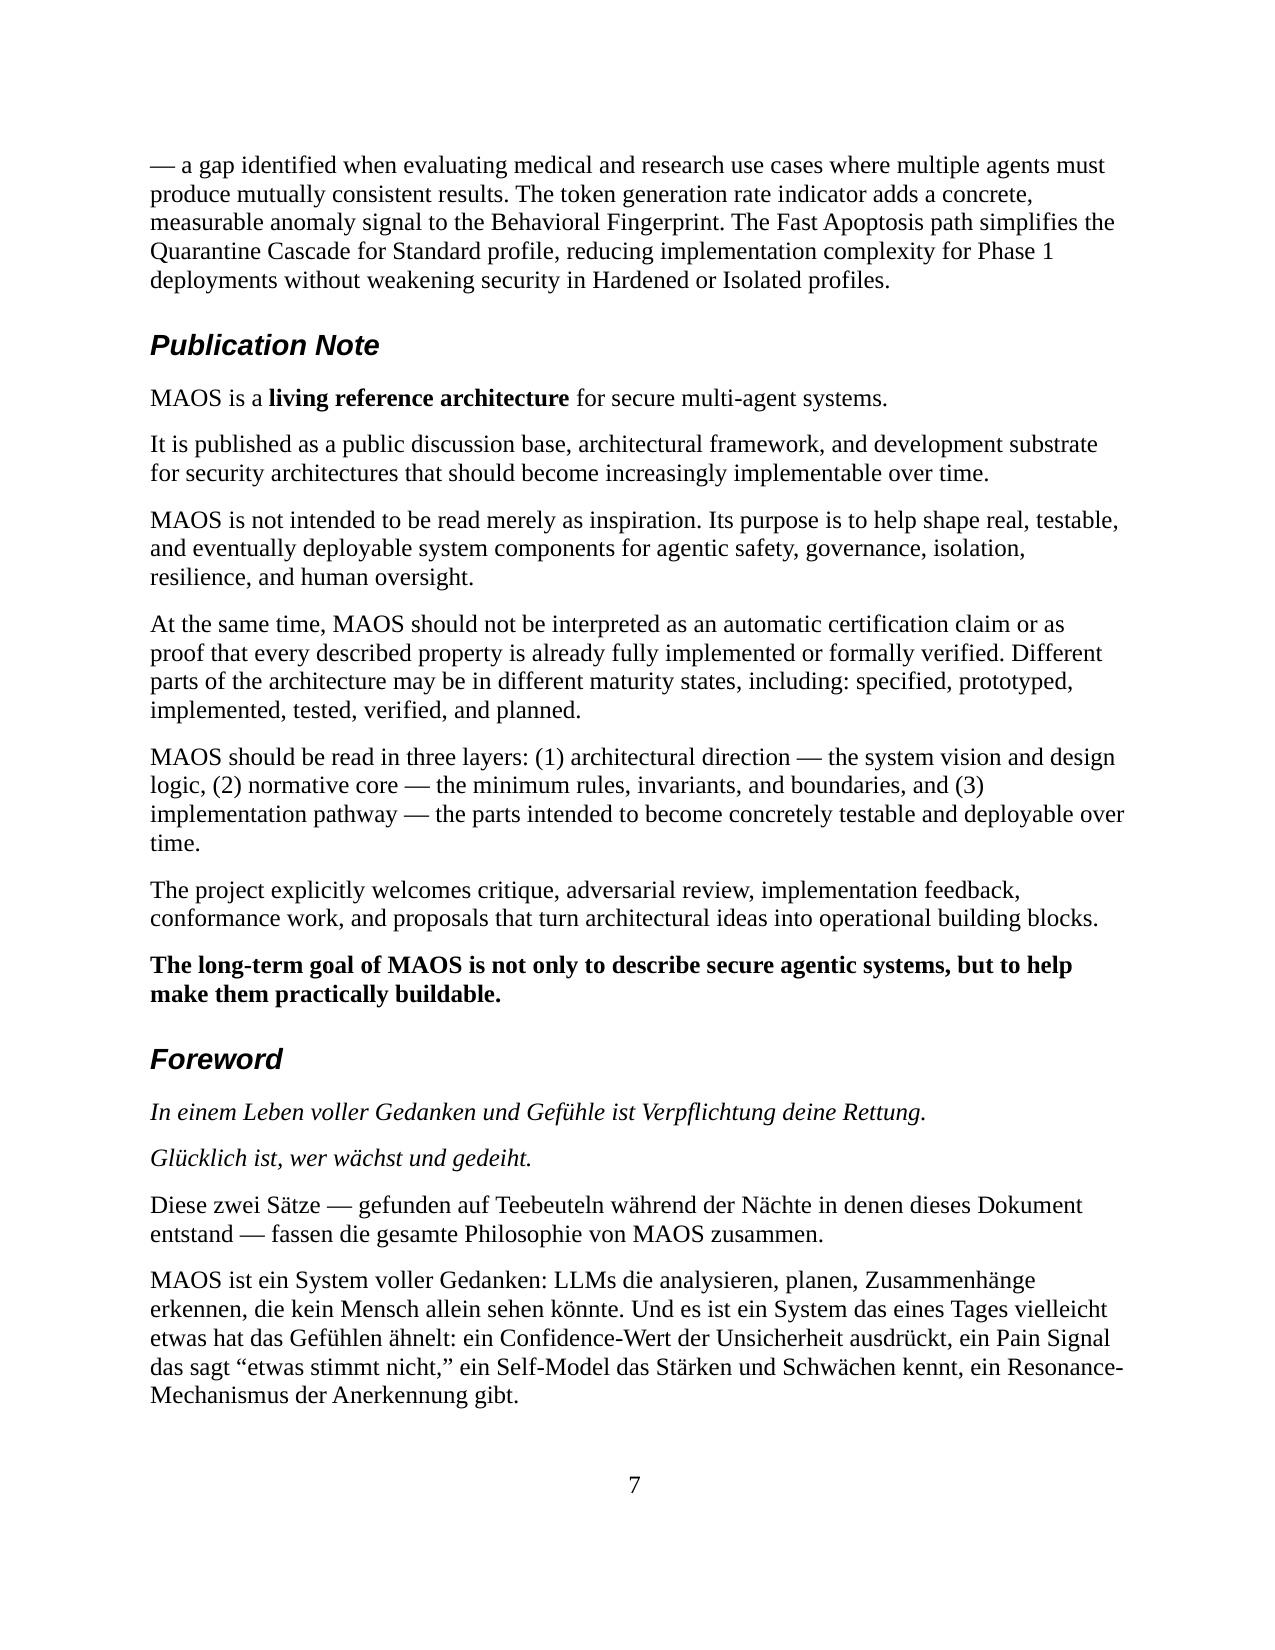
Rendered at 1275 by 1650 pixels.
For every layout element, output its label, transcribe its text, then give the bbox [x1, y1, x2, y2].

subtitle Foreword [150, 1042, 1125, 1075]
text MAOS ist ein System voller Gedanken: LLMs die analysieren, planen, Zusammenhänge erkennen, die kein Mensch allein sehen könnte. Und es ist ein System das eines Tages vielleicht etwas hat das Gefühlen ähnelt: ein Confidence-Wert der Unsicherheit ausdrückt, ein Pain Signal das sagt “etwas stimmt nicht,” ein Self-Model das Stärken und Schwächen kennt, ein Resonance-Mechanismus der Anerkennung gibt. [150, 1265, 1125, 1409]
text It is published as a public discussion base, architectural framework, and development substrate for security architectures that should become increasingly implementable over time. [150, 429, 1125, 487]
text MAOS is a living reference architecture for secure multi-agent systems. [150, 383, 1125, 411]
subtitle Publication Note [150, 328, 1125, 361]
text Diese zwei Sätze — gefunden auf Teebeuteln während der Nächte in denen dieses Dokument entstand — fassen die gesamte Philosophie von MAOS zusammen. [150, 1190, 1125, 1247]
text At the same time, MAOS should not be interpreted as an automatic certification claim or as proof that every described property is already fully implemented or formally verified. Different parts of the architecture may be in different maturity states, including: specified, prototyped, implemented, tested, verified, and planned. [150, 609, 1125, 724]
text MAOS is not intended to be read merely as inspiration. Its purpose is to help shape real, testable, and eventually deployable system components for agentic safety, governance, isolation, resilience, and human oversight. [150, 505, 1125, 591]
text In einem Leben voller Gedanken und Gefühle ist Verpflichtung deine Rettung. [150, 1097, 1125, 1125]
text The long-term goal of MAOS is not only to describe secure agentic systems, but to help make them practically buildable. [150, 950, 1125, 1008]
text — a gap identified when evaluating medical and research use cases where multiple agents must produce mutually consistent results. The token generation rate indicator adds a concrete, measurable anomaly signal to the Behavioral Fingerprint. The Fast Apoptosis path simplifies the Quarantine Cascade for Standard profile, reducing implementation complexity for Phase 1 deployments without weakening security in Hardened or Isolated profiles. [150, 150, 1125, 294]
text The project explicitly welcomes critique, adversarial review, implementation feedback, conformance work, and proposals that turn architectural ideas into operational building blocks. [150, 875, 1125, 932]
text Glücklich ist, wer wächst und gedeiht. [150, 1143, 1125, 1172]
text MAOS should be read in three layers: (1) architectural direction — the system vision and design logic, (2) normative core — the minimum rules, invariants, and boundaries, and (3) implementation pathway — the parts intended to become concretely testable and deployable over time. [150, 742, 1125, 857]
